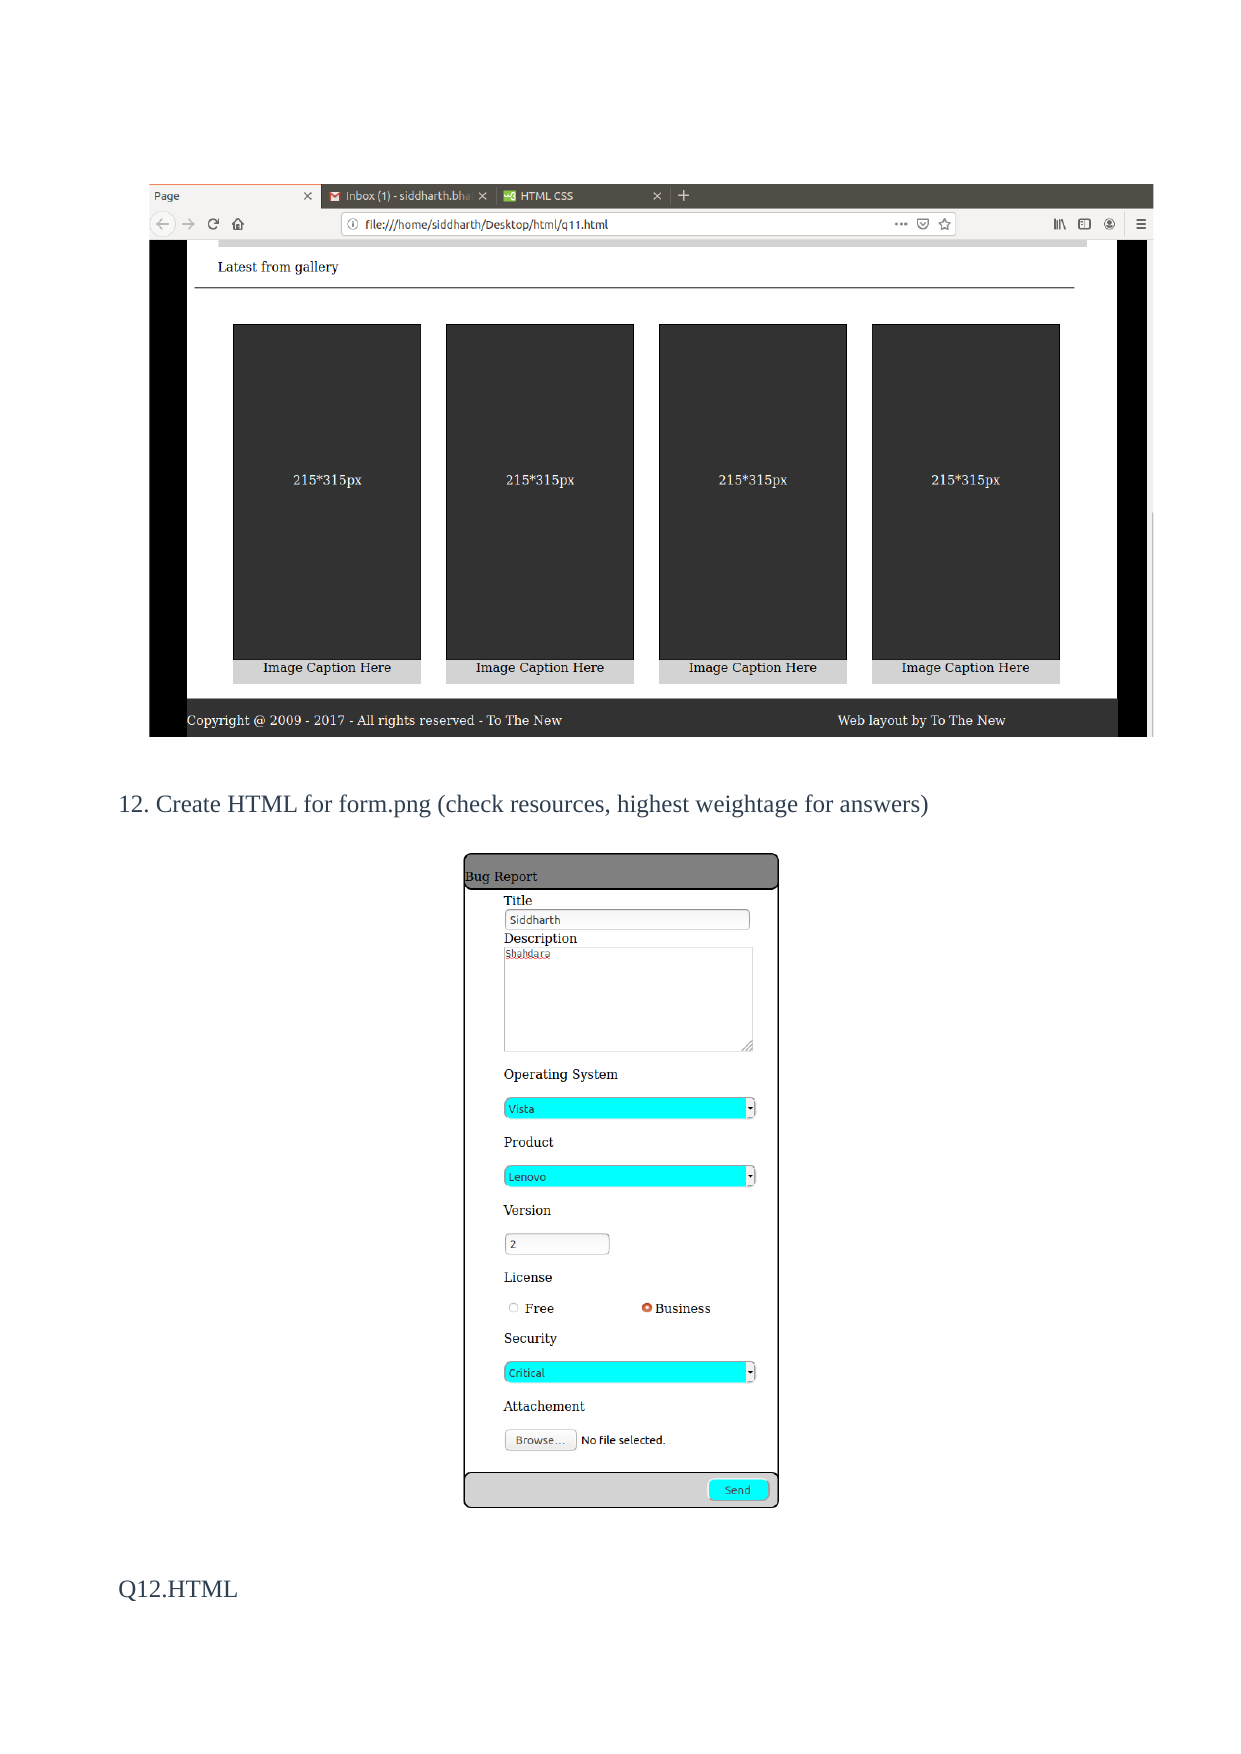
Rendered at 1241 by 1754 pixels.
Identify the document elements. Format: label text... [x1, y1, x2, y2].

text 12. Create HTML for form.png (check resources, highest weightage for answers) [118, 789, 1122, 817]
picture [149, 184, 1154, 737]
picture [118, 837, 1123, 1522]
text Q12.HTML [118, 1574, 1122, 1602]
